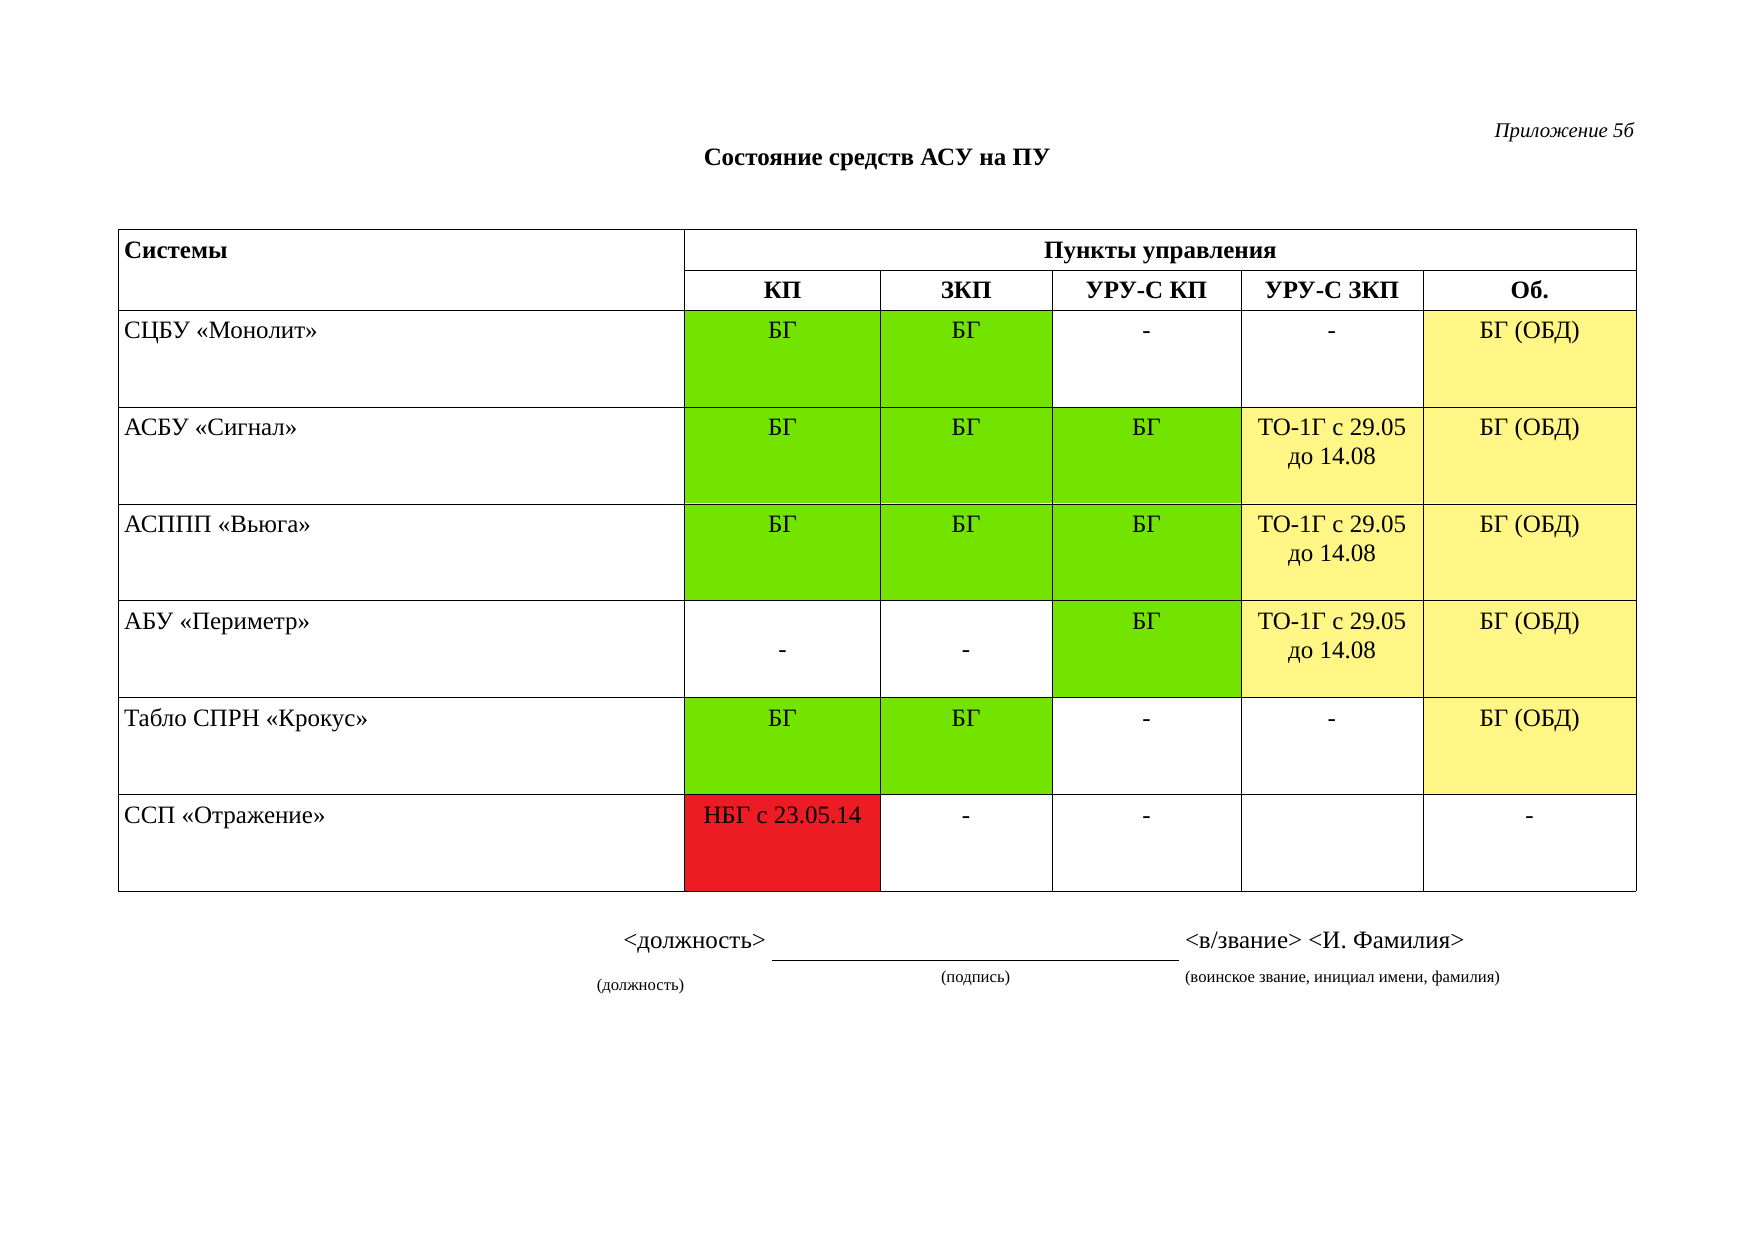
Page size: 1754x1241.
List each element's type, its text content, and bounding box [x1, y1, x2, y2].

table_cell БГ [685, 698, 880, 794]
table_cell - [881, 601, 1052, 697]
table_cell УРУ-С ЗКП [1242, 271, 1423, 310]
table_cell ТО-1Г с 29.05 до 14.08 [1242, 505, 1423, 600]
table_cell Табло СПРН «Крокус» [119, 698, 684, 794]
table_cell - [1242, 311, 1423, 407]
table_cell - [685, 601, 880, 697]
table_cell БГ (ОБД) [1424, 601, 1636, 697]
table_cell БГ (ОБД) [1424, 505, 1636, 600]
table_cell БГ [1053, 408, 1241, 503]
table_cell БГ (ОБД) [1424, 311, 1636, 407]
table_cell БГ [881, 698, 1052, 794]
table_cell БГ [881, 408, 1052, 503]
table_cell БГ [685, 505, 880, 600]
table_cell - [1053, 795, 1241, 891]
table_cell ССП «Отражение» [119, 795, 684, 891]
table_cell - [1242, 698, 1423, 794]
table_cell - [881, 795, 1052, 891]
table_cell УРУ-С КП [1053, 271, 1241, 310]
table_header <должность> [133, 920, 772, 960]
table_cell (воинское звание, инициал имени, фамилия) [1179, 960, 1651, 1001]
table_cell БГ [1053, 505, 1241, 600]
table_cell НБГ с 23.05.14 [685, 795, 880, 891]
table_cell БГ [881, 311, 1052, 407]
table_cell КП [685, 271, 880, 310]
table_header Пункты управления [685, 230, 1636, 269]
table_cell АБУ «Периметр» [119, 601, 684, 697]
table_cell - [1424, 795, 1636, 891]
table_cell БГ [881, 505, 1052, 600]
table_cell ЗКП [881, 271, 1052, 310]
table_cell БГ [685, 311, 880, 407]
table_cell БГ [1053, 601, 1241, 697]
table_cell АСППП «Вьюга» [119, 505, 684, 600]
table_cell ТО-1Г с 29.05 до 14.08 [1242, 408, 1423, 503]
table_header <в/звание> <И. Фамилия> [1179, 920, 1651, 960]
table_cell БГ [685, 408, 880, 503]
table_cell БГ (ОБД) [1424, 408, 1636, 503]
table_header [772, 920, 1179, 960]
table_cell БГ (ОБД) [1424, 698, 1636, 794]
table_cell - [1053, 698, 1241, 794]
table_cell ТО-1Г с 29.05 до 14.08 [1242, 601, 1423, 697]
table_cell (подпись) [772, 961, 1179, 1001]
table_cell (должность) [133, 960, 772, 1001]
table_cell СЦБУ «Монолит» [119, 311, 684, 407]
table_header Системы [119, 230, 684, 310]
table_cell АСБУ «Сигнал» [119, 408, 684, 503]
table_cell Об. [1424, 271, 1636, 310]
table_cell - [1053, 311, 1241, 407]
table_cell [1242, 795, 1423, 891]
